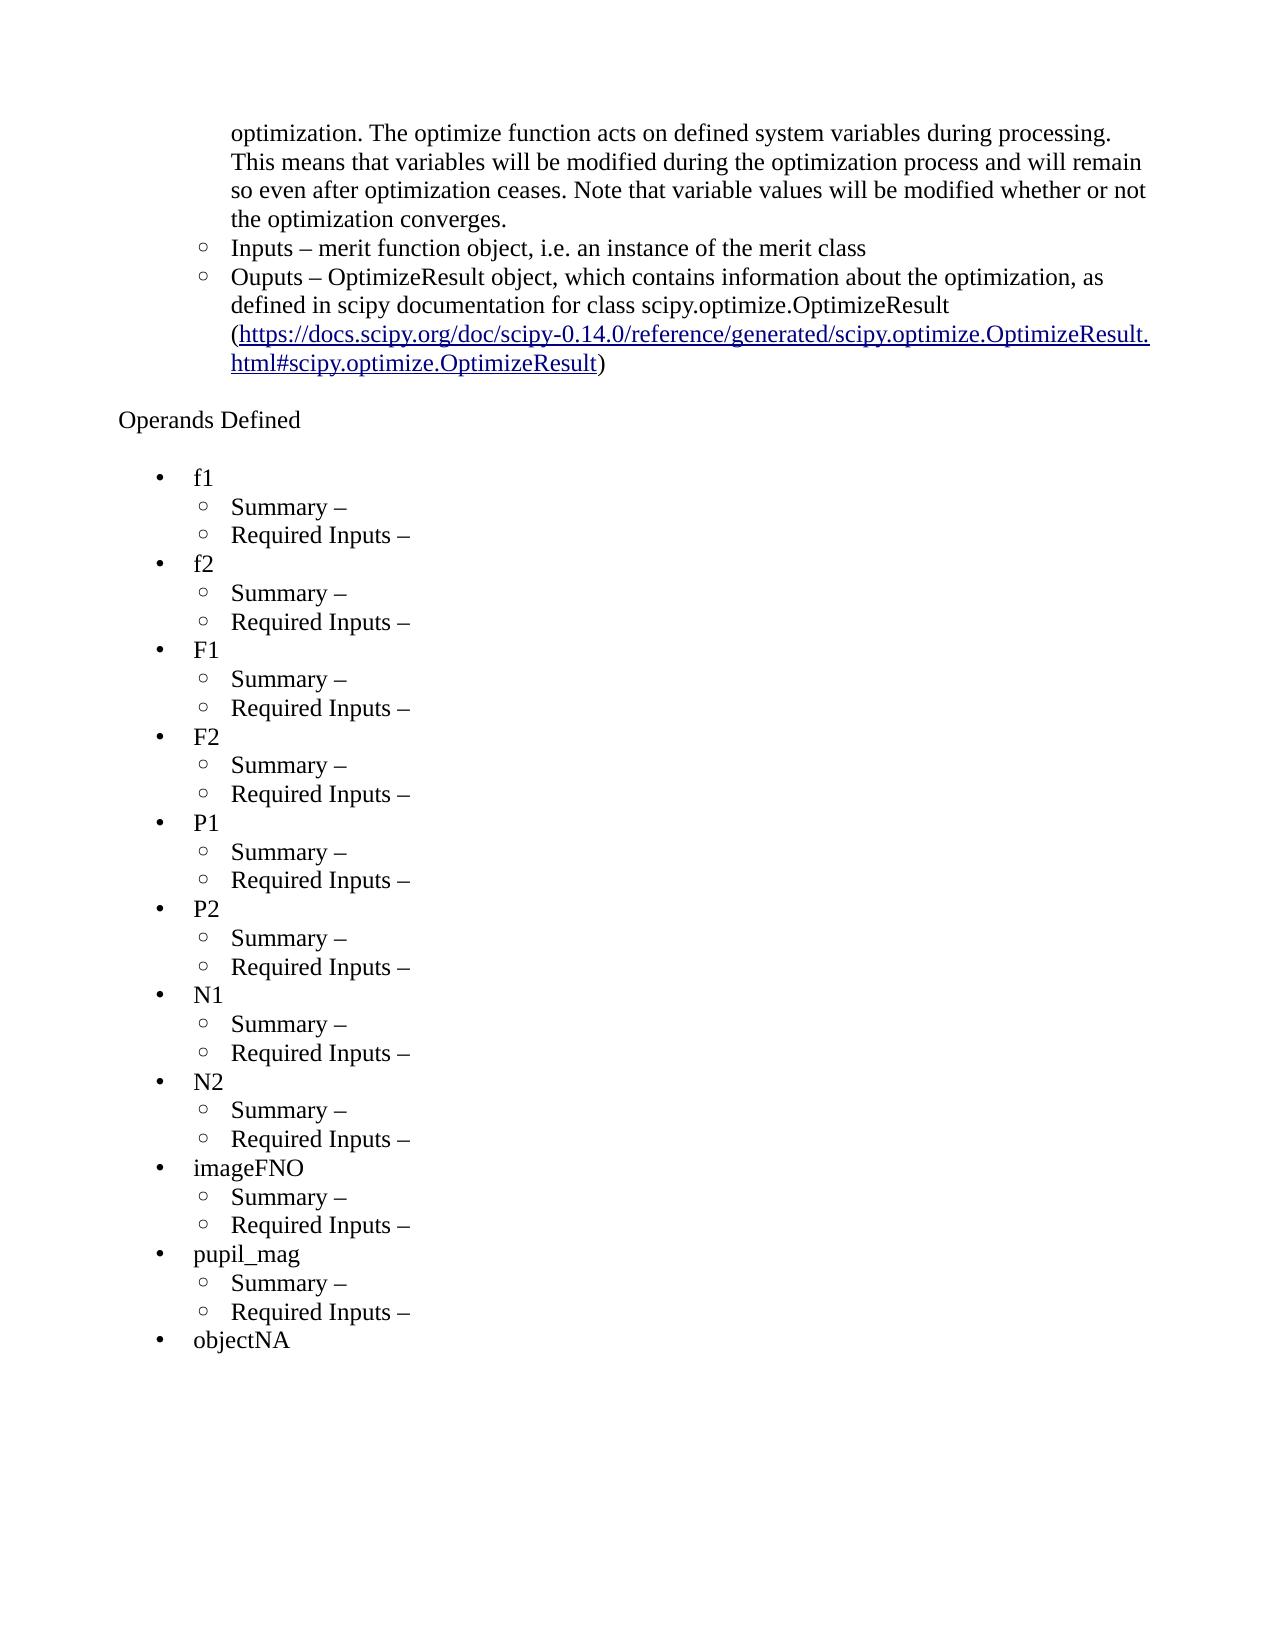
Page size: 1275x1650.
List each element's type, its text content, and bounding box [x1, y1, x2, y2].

list f2 [156, 549, 1157, 578]
list Required Inputs – [193, 1297, 1157, 1326]
list Ouputs – OptimizeResult object, which contains information about the optimization, as defined in scipy documentation for class scipy.optimize.OptimizeResult (https://docs.scipy.org/doc/scipy-0.14.0/reference/generated/scipy.optimize.OptimizeResult.html#scipy.optimize.OptimizeResult) [193, 262, 1157, 377]
list objectNA [156, 1326, 1157, 1354]
list imageFNO [156, 1153, 1157, 1182]
list N2 [156, 1067, 1157, 1096]
list Required Inputs – [193, 952, 1157, 981]
list Inputs – merit function object, i.e. an instance of the merit class [193, 233, 1157, 262]
list Required Inputs – [193, 693, 1157, 722]
list P1 [156, 808, 1157, 837]
text Operands Defined [118, 406, 1157, 434]
list Summary – [193, 578, 1157, 607]
list Summary – [193, 664, 1157, 693]
list pupil_mag [156, 1239, 1157, 1268]
list Required Inputs – [193, 1124, 1157, 1153]
list Summary – [193, 1182, 1157, 1211]
list Summary – [193, 1268, 1157, 1297]
list Summary – [193, 492, 1157, 521]
list Summary – [193, 751, 1157, 779]
list Summary – [193, 923, 1157, 952]
list f1 [156, 463, 1157, 492]
list P2 [156, 894, 1157, 923]
list F2 [156, 722, 1157, 751]
list optimization. The optimize function acts on defined system variables during processing. This means that variables will be modified during the optimization process and will remain so even after optimization ceases. Note that variable values will be modified whether or not the optimization converges. [193, 118, 1157, 233]
list Required Inputs – [193, 607, 1157, 636]
list Required Inputs – [193, 866, 1157, 894]
list Required Inputs – [193, 1211, 1157, 1239]
list Required Inputs – [193, 779, 1157, 808]
list N1 [156, 981, 1157, 1009]
list Required Inputs – [193, 521, 1157, 549]
list Summary – [193, 1096, 1157, 1124]
list F1 [156, 636, 1157, 664]
list Summary – [193, 1009, 1157, 1038]
list Required Inputs – [193, 1038, 1157, 1067]
list Summary – [193, 837, 1157, 866]
